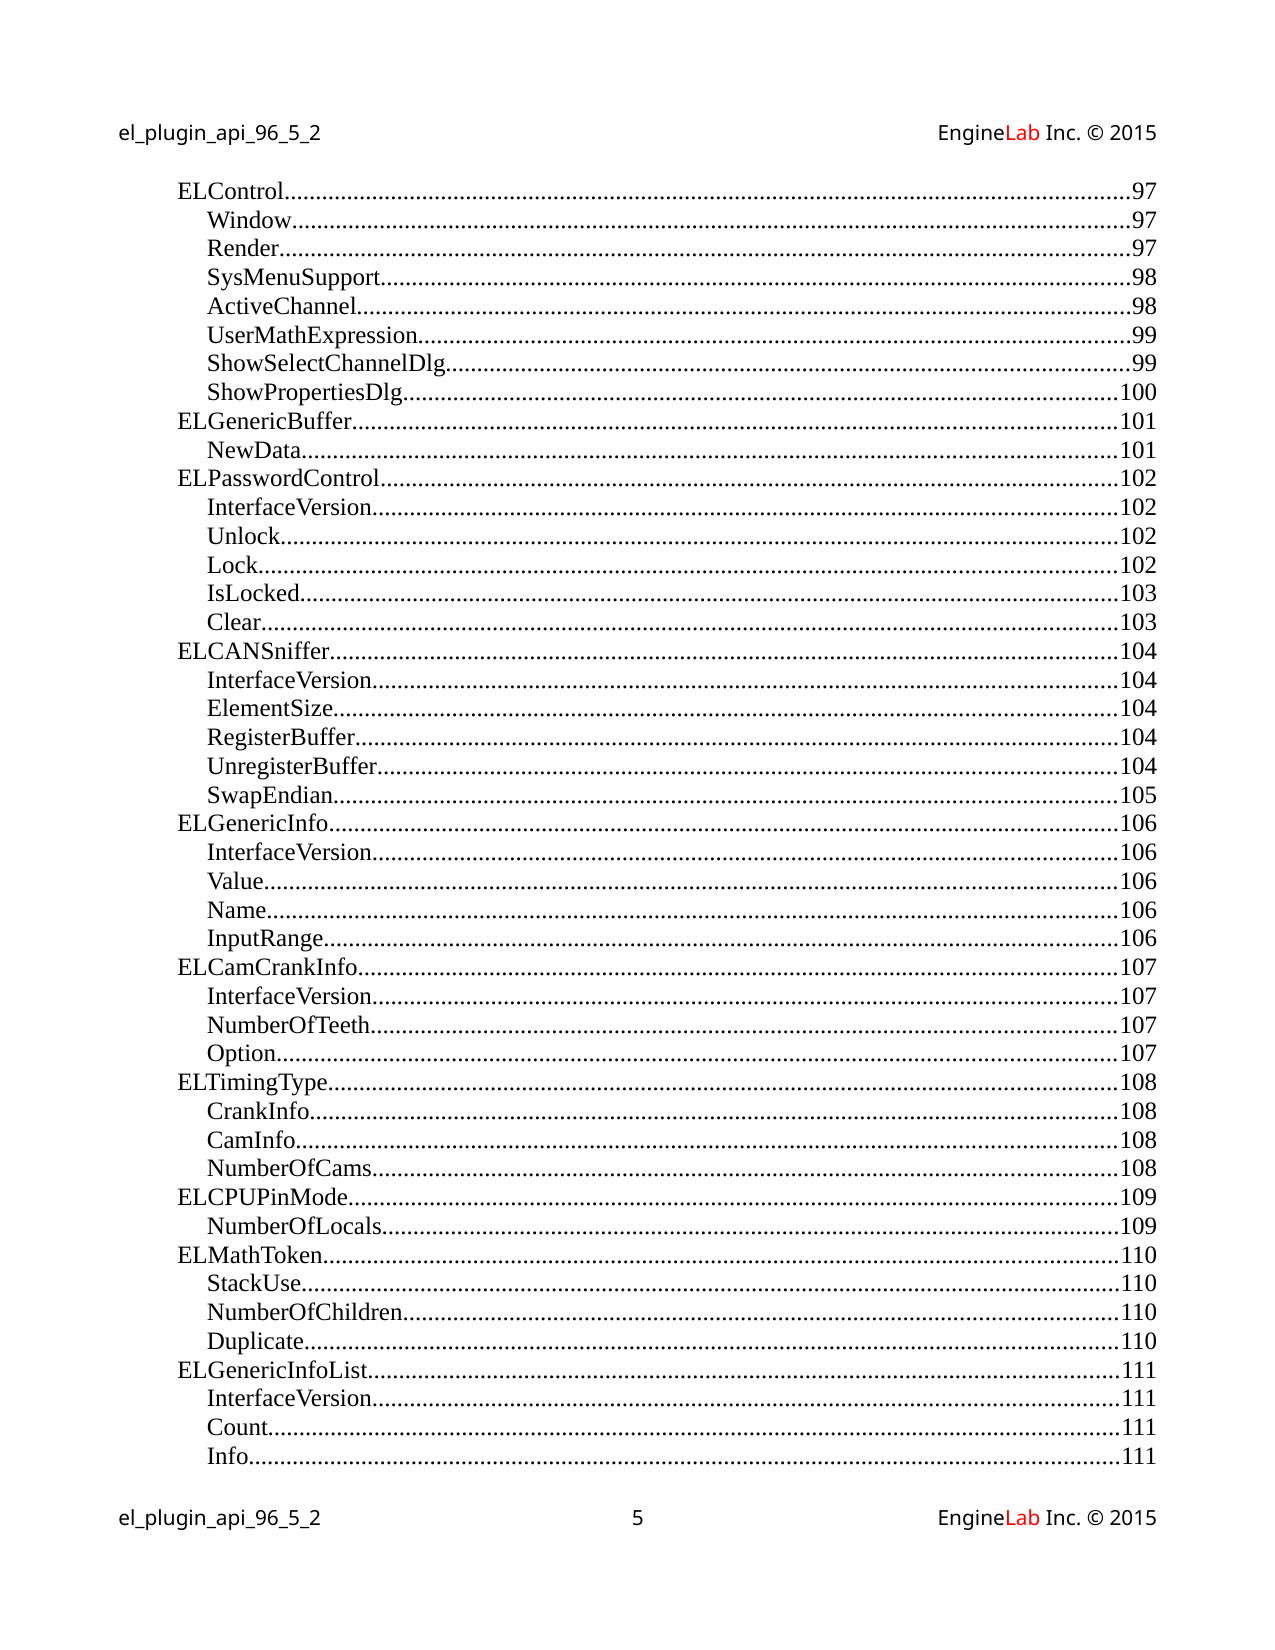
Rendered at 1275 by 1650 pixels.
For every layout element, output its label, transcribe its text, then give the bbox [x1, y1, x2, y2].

text ELPasswordControl 102 [177, 463, 1157, 492]
text ShowPropertiesDlg 100 [207, 377, 1157, 406]
text NumberOfChildren 110 [207, 1297, 1157, 1326]
text UserMathExpression 99 [207, 320, 1157, 348]
text Clear 103 [207, 607, 1157, 636]
text ELGenericInfo 106 [177, 808, 1157, 837]
text StackUse 110 [207, 1268, 1157, 1297]
text NumberOfLocals 109 [207, 1211, 1157, 1240]
text ELCPUPinMode 109 [177, 1182, 1157, 1211]
text InterfaceVersion 111 [207, 1383, 1157, 1412]
text ELTimingType 108 [177, 1067, 1157, 1096]
text ELGenericInfoList 111 [177, 1355, 1157, 1383]
text UnregisterBuffer 104 [207, 751, 1157, 780]
text ELCamCrankInfo 107 [177, 952, 1157, 981]
text Count 111 [207, 1412, 1157, 1441]
text Window 97 [207, 205, 1157, 233]
text NumberOfTeeth 107 [207, 1010, 1157, 1038]
text Info 111 [207, 1441, 1157, 1470]
text Value 106 [207, 866, 1157, 895]
text SwapEndian 105 [207, 780, 1157, 808]
text NumberOfCams 108 [207, 1153, 1157, 1182]
text Name 106 [207, 895, 1157, 923]
text IsLocked 103 [207, 578, 1157, 607]
text ActiveChannel 98 [207, 291, 1157, 320]
text InterfaceVersion 107 [207, 981, 1157, 1010]
text Render 97 [207, 233, 1157, 262]
text ShowSelectChannelDlg 99 [207, 348, 1157, 377]
text Unlock 102 [207, 521, 1157, 550]
text InterfaceVersion 102 [207, 492, 1157, 521]
text CrankInfo 108 [207, 1096, 1157, 1125]
text ELCANSniffer 104 [177, 636, 1157, 665]
text CamInfo 108 [207, 1125, 1157, 1153]
text RegisterBuffer 104 [207, 722, 1157, 751]
text InterfaceVersion 106 [207, 837, 1157, 866]
text InputRange 106 [207, 923, 1157, 952]
text Duplicate 110 [207, 1326, 1157, 1355]
text ElementSize 104 [207, 693, 1157, 722]
text ELGenericBuffer 101 [177, 406, 1157, 435]
text Lock 102 [207, 550, 1157, 578]
text ELControl 97 [177, 176, 1157, 205]
text ELMathToken 110 [177, 1240, 1157, 1268]
text InterfaceVersion 104 [207, 665, 1157, 693]
text NewData 101 [207, 435, 1157, 463]
text Option 107 [207, 1038, 1157, 1067]
text SysMenuSupport 98 [207, 262, 1157, 291]
